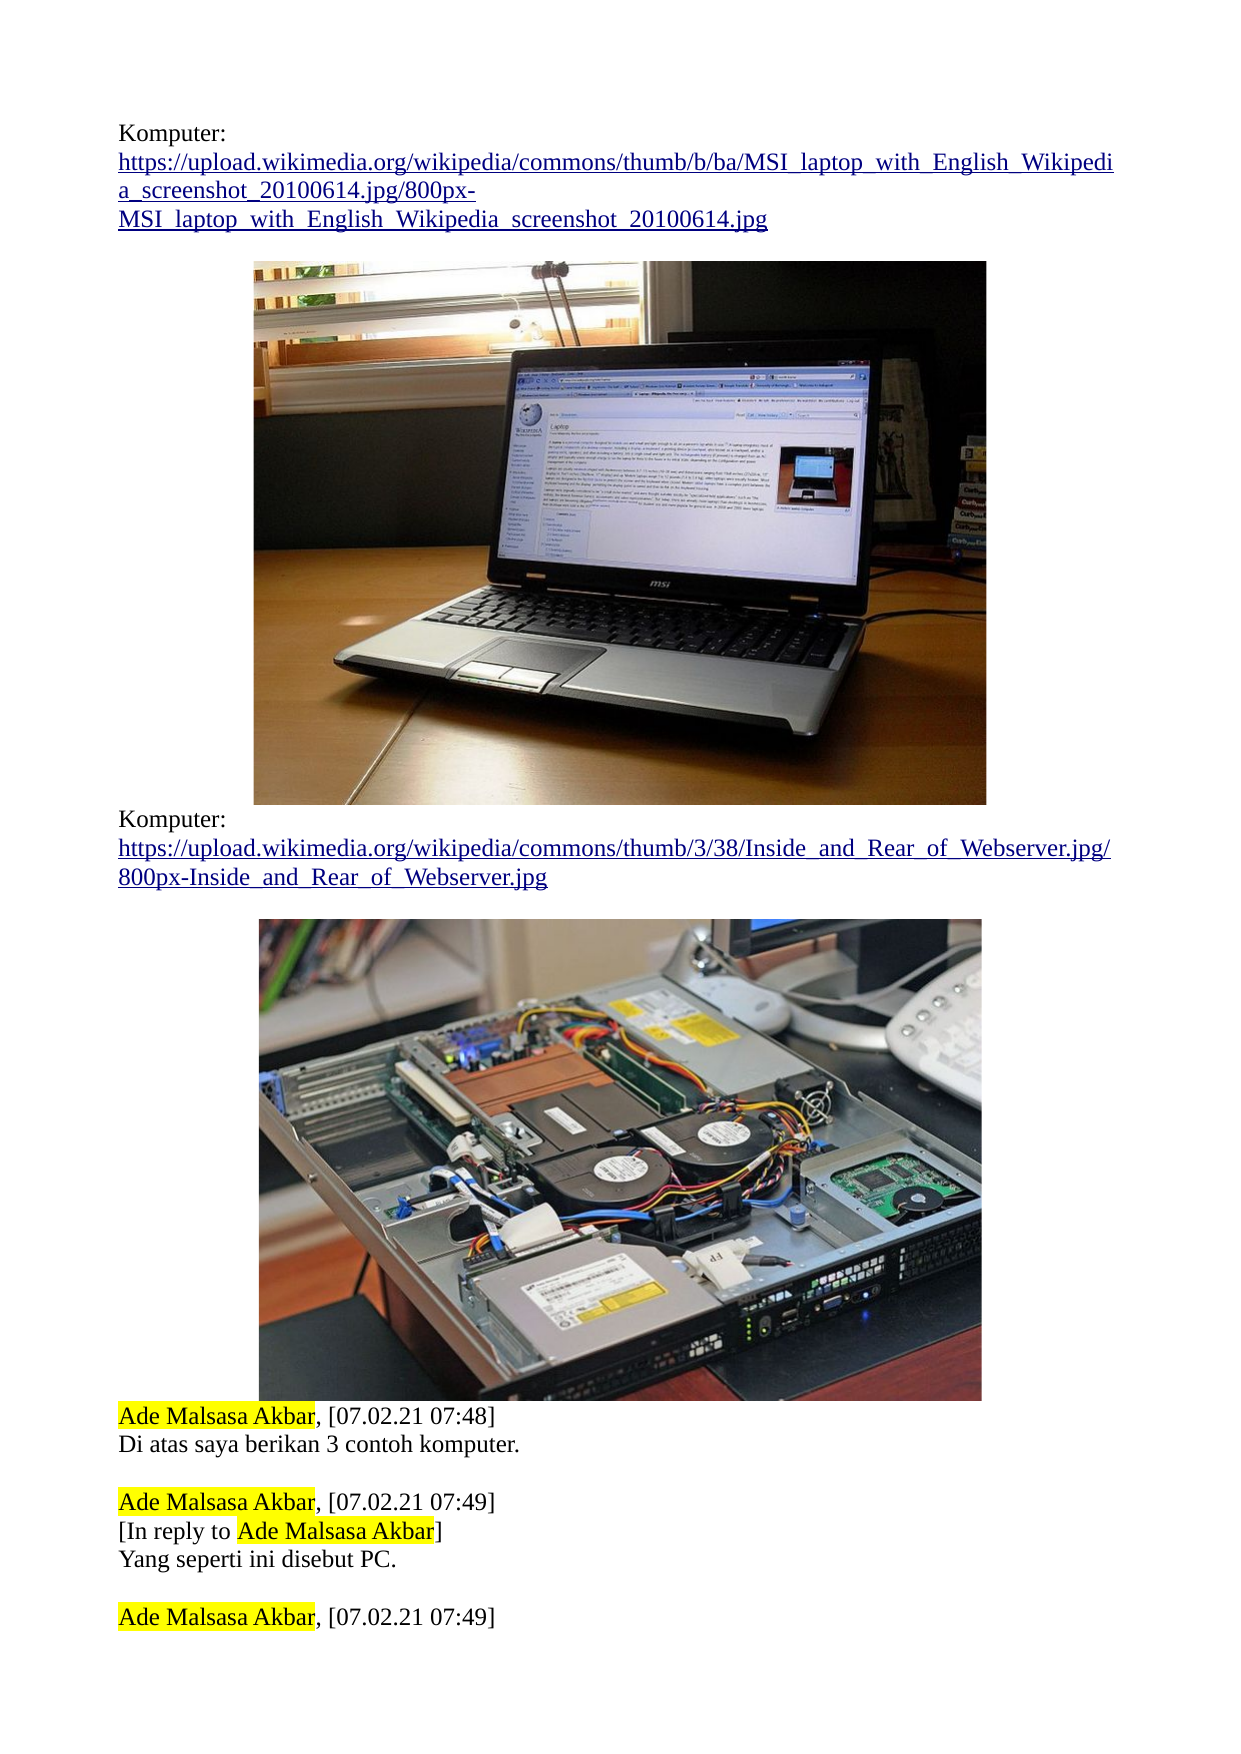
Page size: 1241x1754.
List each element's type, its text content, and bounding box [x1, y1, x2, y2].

text Komputer: https://upload.wikimedia.org/wikipedia/commons/thumb/3/38/Inside_and_Rear_of_Webserver.jpg/800px-Inside_and_Rear_of_Webserver.jpg [118, 262, 1122, 890]
text Ade Malsasa Akbar, [07.02.21 07:48] [118, 919, 1122, 1429]
text [In reply to Ade Malsasa Akbar] [118, 1516, 1122, 1544]
text Di atas saya berikan 3 contoh komputer. [118, 1429, 1122, 1458]
picture [253, 261, 987, 805]
text Ade Malsasa Akbar, [07.02.21 07:49] [118, 1487, 1122, 1516]
text Ade Malsasa Akbar, [07.02.21 07:49] [118, 1602, 1122, 1631]
picture [258, 919, 982, 1401]
text Yang seperti ini disebut PC. [118, 1544, 1122, 1573]
text Komputer: https://upload.wikimedia.org/wikipedia/commons/thumb/b/ba/MSI_laptop_with_English_Wikipedia_screenshot_20100614.jpg/800px-MSI_laptop_with_English_Wikipedia_screenshot_20100614.jpg [118, 118, 1122, 233]
